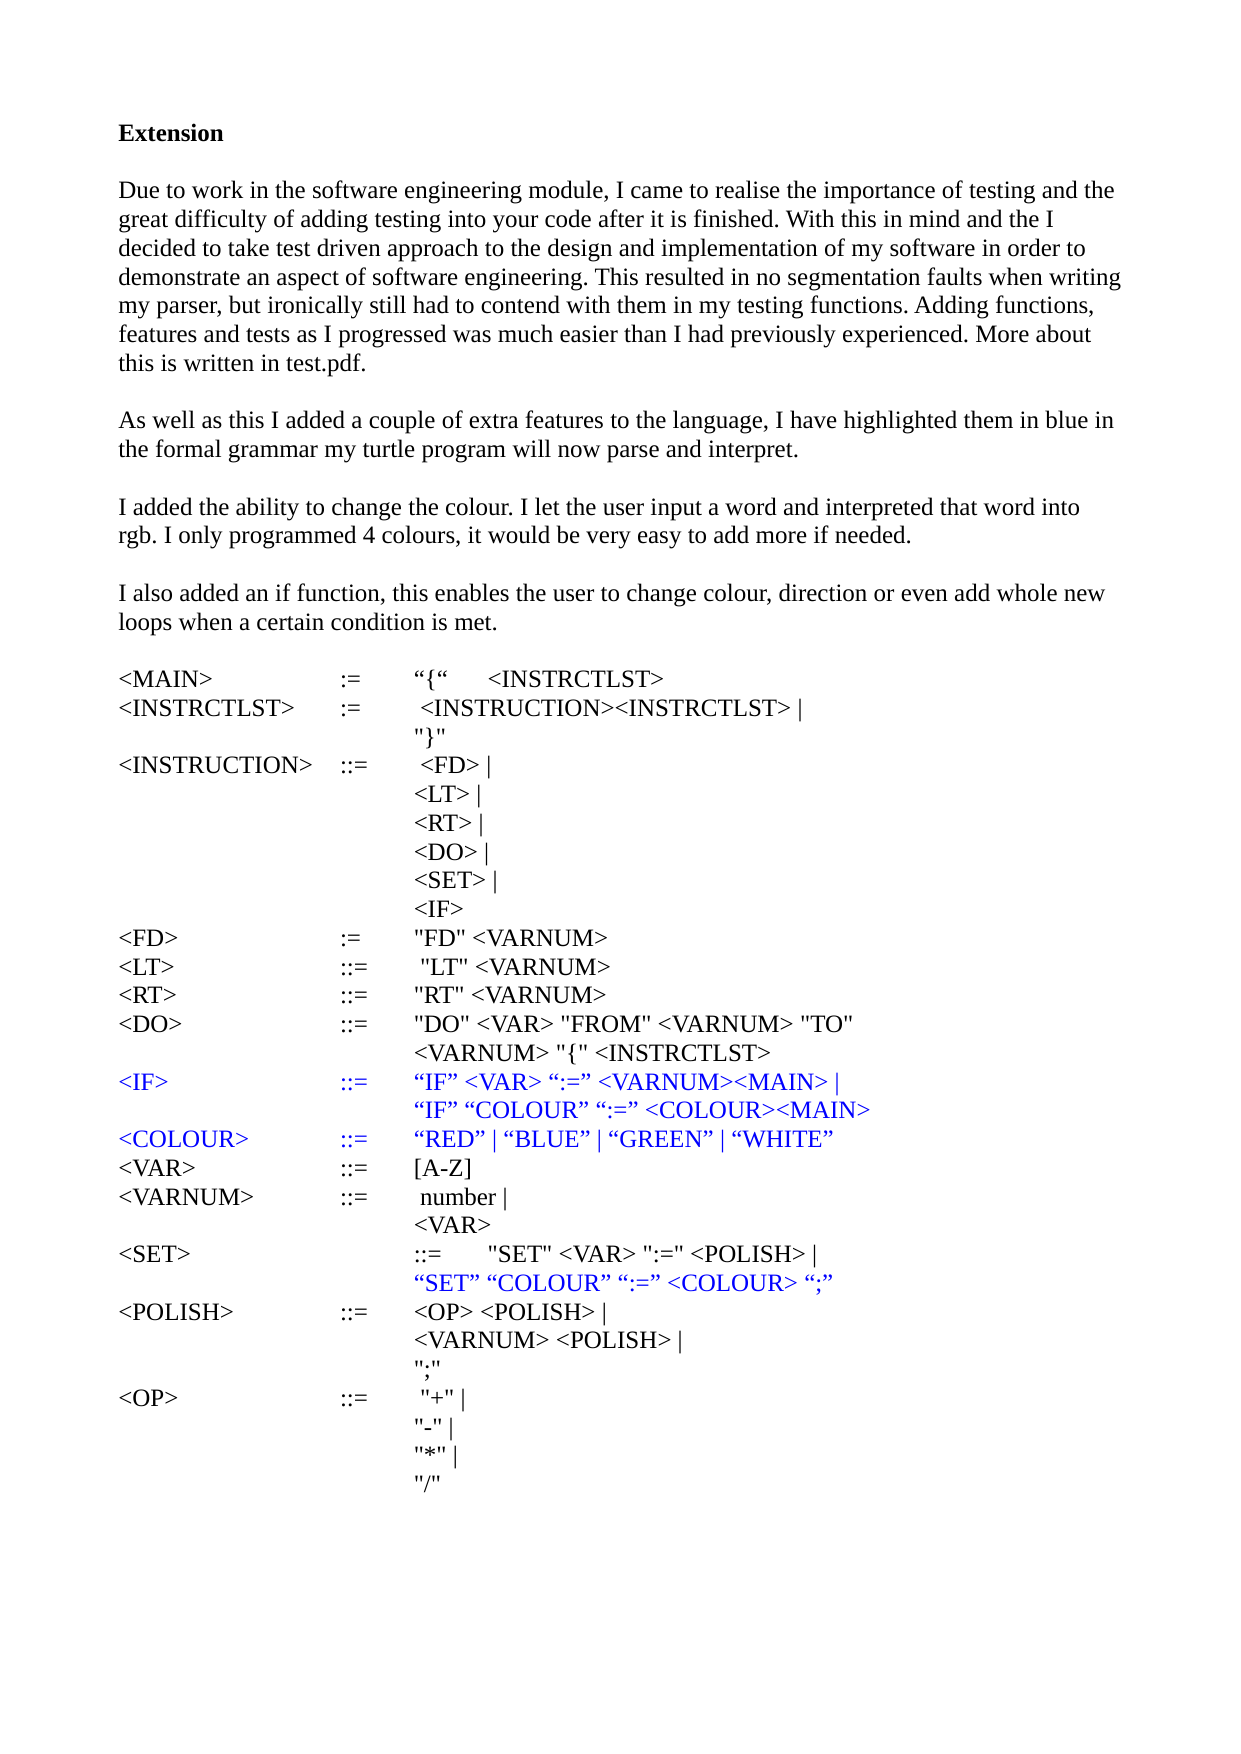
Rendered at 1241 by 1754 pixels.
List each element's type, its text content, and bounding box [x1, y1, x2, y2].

text <COLOUR> ::= “RED” | “BLUE” | “GREEN” | “WHITE” [118, 1124, 1122, 1153]
text <VAR> ::= [A-Z] [118, 1153, 1122, 1182]
text <IF> [118, 894, 1122, 923]
text <OP> ::= "+" | [118, 1383, 1122, 1412]
text I also added an if function, this enables the user to change colour, direction or even add whole new loops when a certain condition is met. [118, 578, 1122, 636]
text "-" | [118, 1412, 1122, 1441]
text <RT> ::= "RT" <VARNUM> [118, 981, 1122, 1009]
text I added the ability to change the colour. I let the user input a word and interpreted that word into rgb. I only programmed 4 colours, it would be very easy to add more if needed. [118, 492, 1122, 549]
text <SET> | [118, 866, 1122, 894]
text <SET> ::= "SET" <VAR> ":=" <POLISH> | [118, 1239, 1122, 1268]
text “IF” “COLOUR” “:=” <COLOUR><MAIN> [118, 1096, 1122, 1124]
text As well as this I added a couple of extra features to the language, I have highlighted them in blue in the formal grammar my turtle program will now parse and interpret. [118, 406, 1122, 463]
text <VARNUM> <POLISH> | [118, 1326, 1122, 1354]
text <VAR> [118, 1211, 1122, 1239]
text <INSTRCTLST> := <INSTRUCTION><INSTRCTLST> | [118, 693, 1122, 722]
text ";" [118, 1354, 1122, 1383]
text Due to work in the software engineering module, I came to realise the importance of testing and the great difficulty of adding testing into your code after it is finished. With this in mind and the I decided to take test driven approach to the design and implementation of my software in order to demonstrate an aspect of software engineering. This resulted in no segmentation faults when writing my parser, but ironically still had to contend with them in my testing functions. Adding functions, features and tests as I progressed was much easier than I had previously experienced. More about this is written in test.pdf. [118, 176, 1122, 377]
text <IF> ::= “IF” <VAR> “:=” <VARNUM><MAIN> | [118, 1067, 1122, 1096]
text <MAIN> := “{“ <INSTRCTLST> [118, 664, 1122, 693]
text <VARNUM> "{" <INSTRCTLST> [118, 1038, 1122, 1067]
text <DO> | [118, 837, 1122, 866]
text <POLISH> ::= <OP> <POLISH> | [118, 1297, 1122, 1326]
text <DO> ::= "DO" <VAR> "FROM" <VARNUM> "TO" [118, 1009, 1122, 1038]
text <INSTRUCTION> ::= <FD> | [118, 751, 1122, 779]
text "/" [118, 1469, 1122, 1498]
text <LT> ::= "LT" <VARNUM> [118, 952, 1122, 981]
text "}" [118, 722, 1122, 751]
text “SET” “COLOUR” “:=” <COLOUR> “;” [118, 1268, 1122, 1297]
text <RT> | [118, 808, 1122, 837]
text Extension [118, 118, 1122, 147]
text <FD> := "FD" <VARNUM> [118, 923, 1122, 952]
text <VARNUM> ::= number | [118, 1182, 1122, 1211]
text "*" | [118, 1441, 1122, 1469]
text <LT> | [118, 779, 1122, 808]
